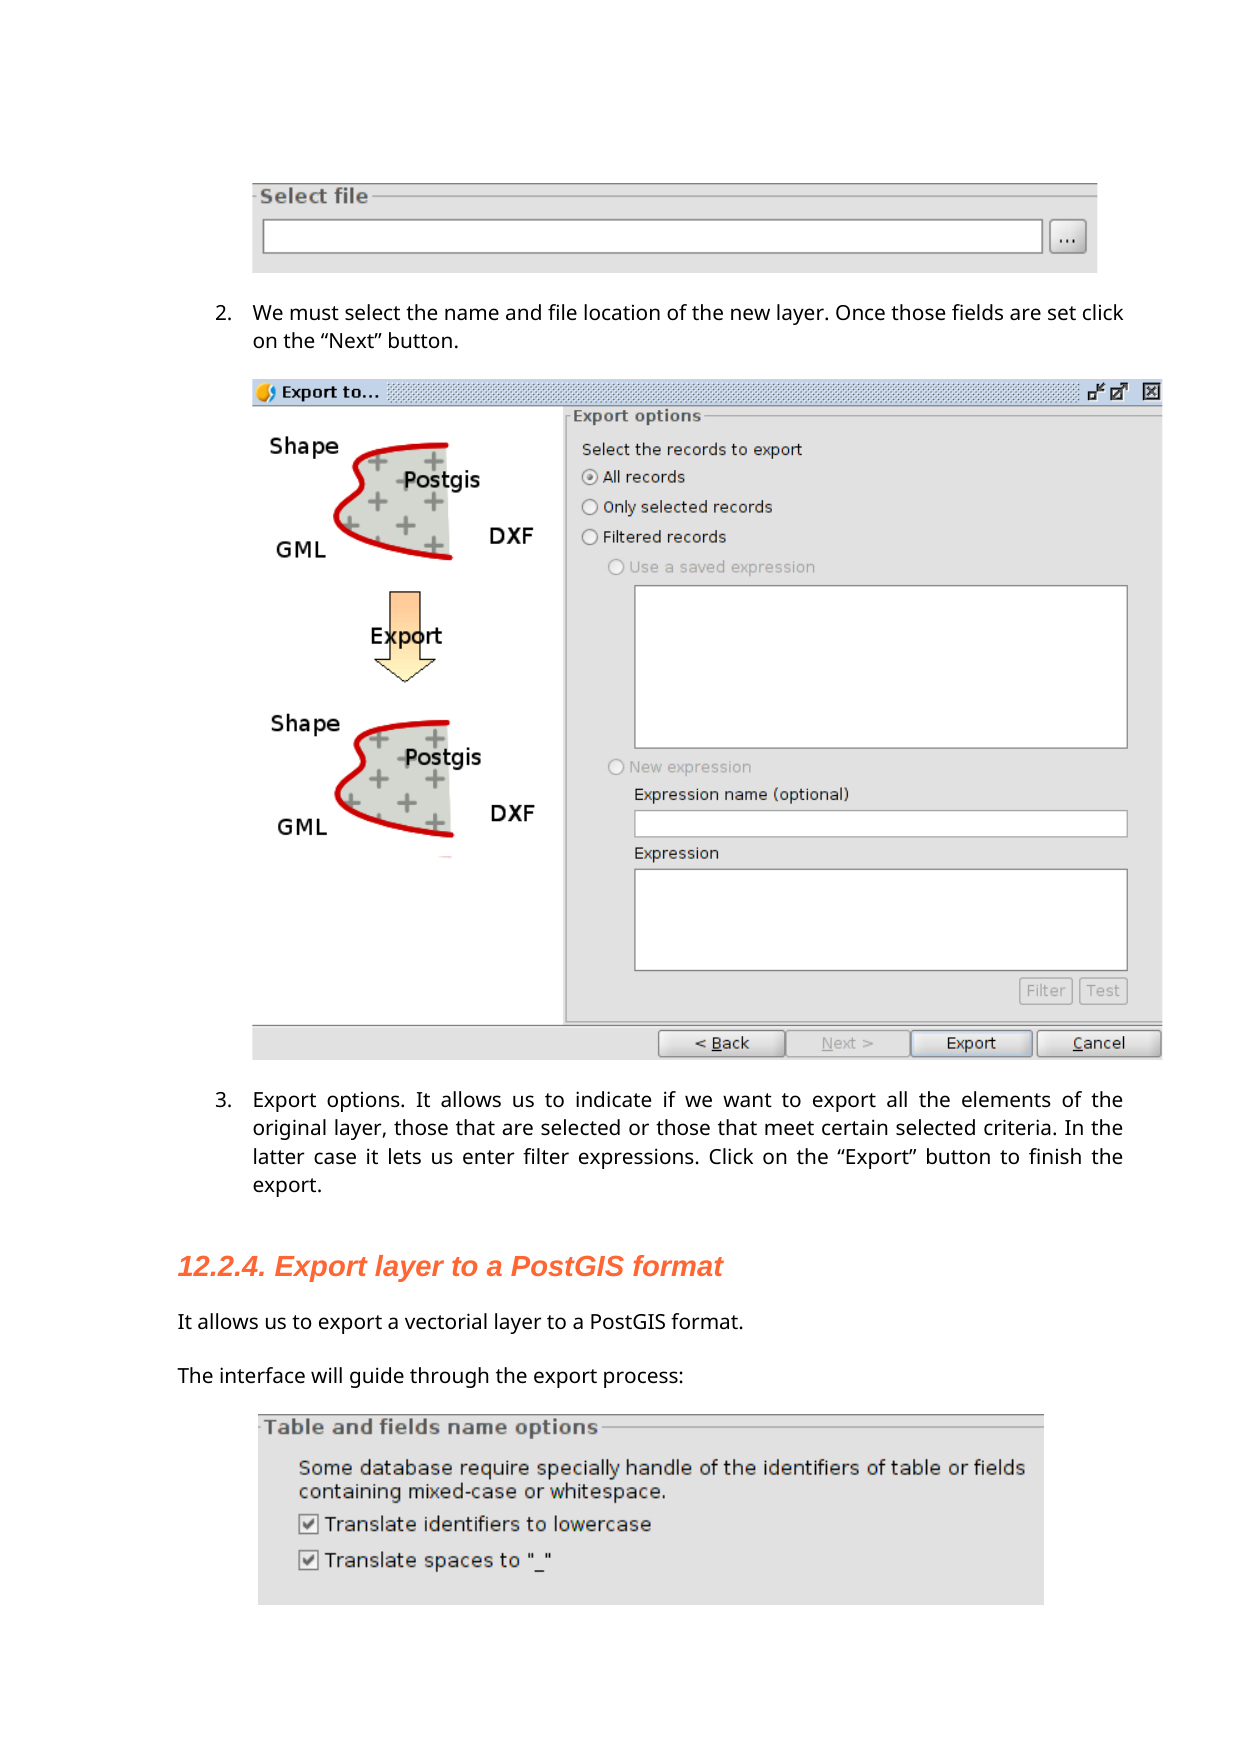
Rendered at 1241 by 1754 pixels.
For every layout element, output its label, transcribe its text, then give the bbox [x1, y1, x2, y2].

subtitle 12.2.4. Export layer to a PostGIS format [177, 1249, 1125, 1282]
picture [252, 183, 1098, 273]
text It allows us to export a vectorial layer to a PostGIS format. [177, 1307, 1125, 1336]
picture [258, 1414, 1044, 1605]
text The interface will guide through the export process: [177, 1361, 1125, 1389]
picture [252, 379, 1163, 1060]
list We must select the name and file location of the new layer. Once those fields are set click on the “Next” button. [215, 298, 1125, 354]
list Export options. It allows us to indicate if we want to export all the elements of the original layer, those that are selected or those that meet certain selected criteria. In the latter case it lets us enter filter expressions. Click on the “Export” button to finish the export. [215, 1085, 1125, 1199]
